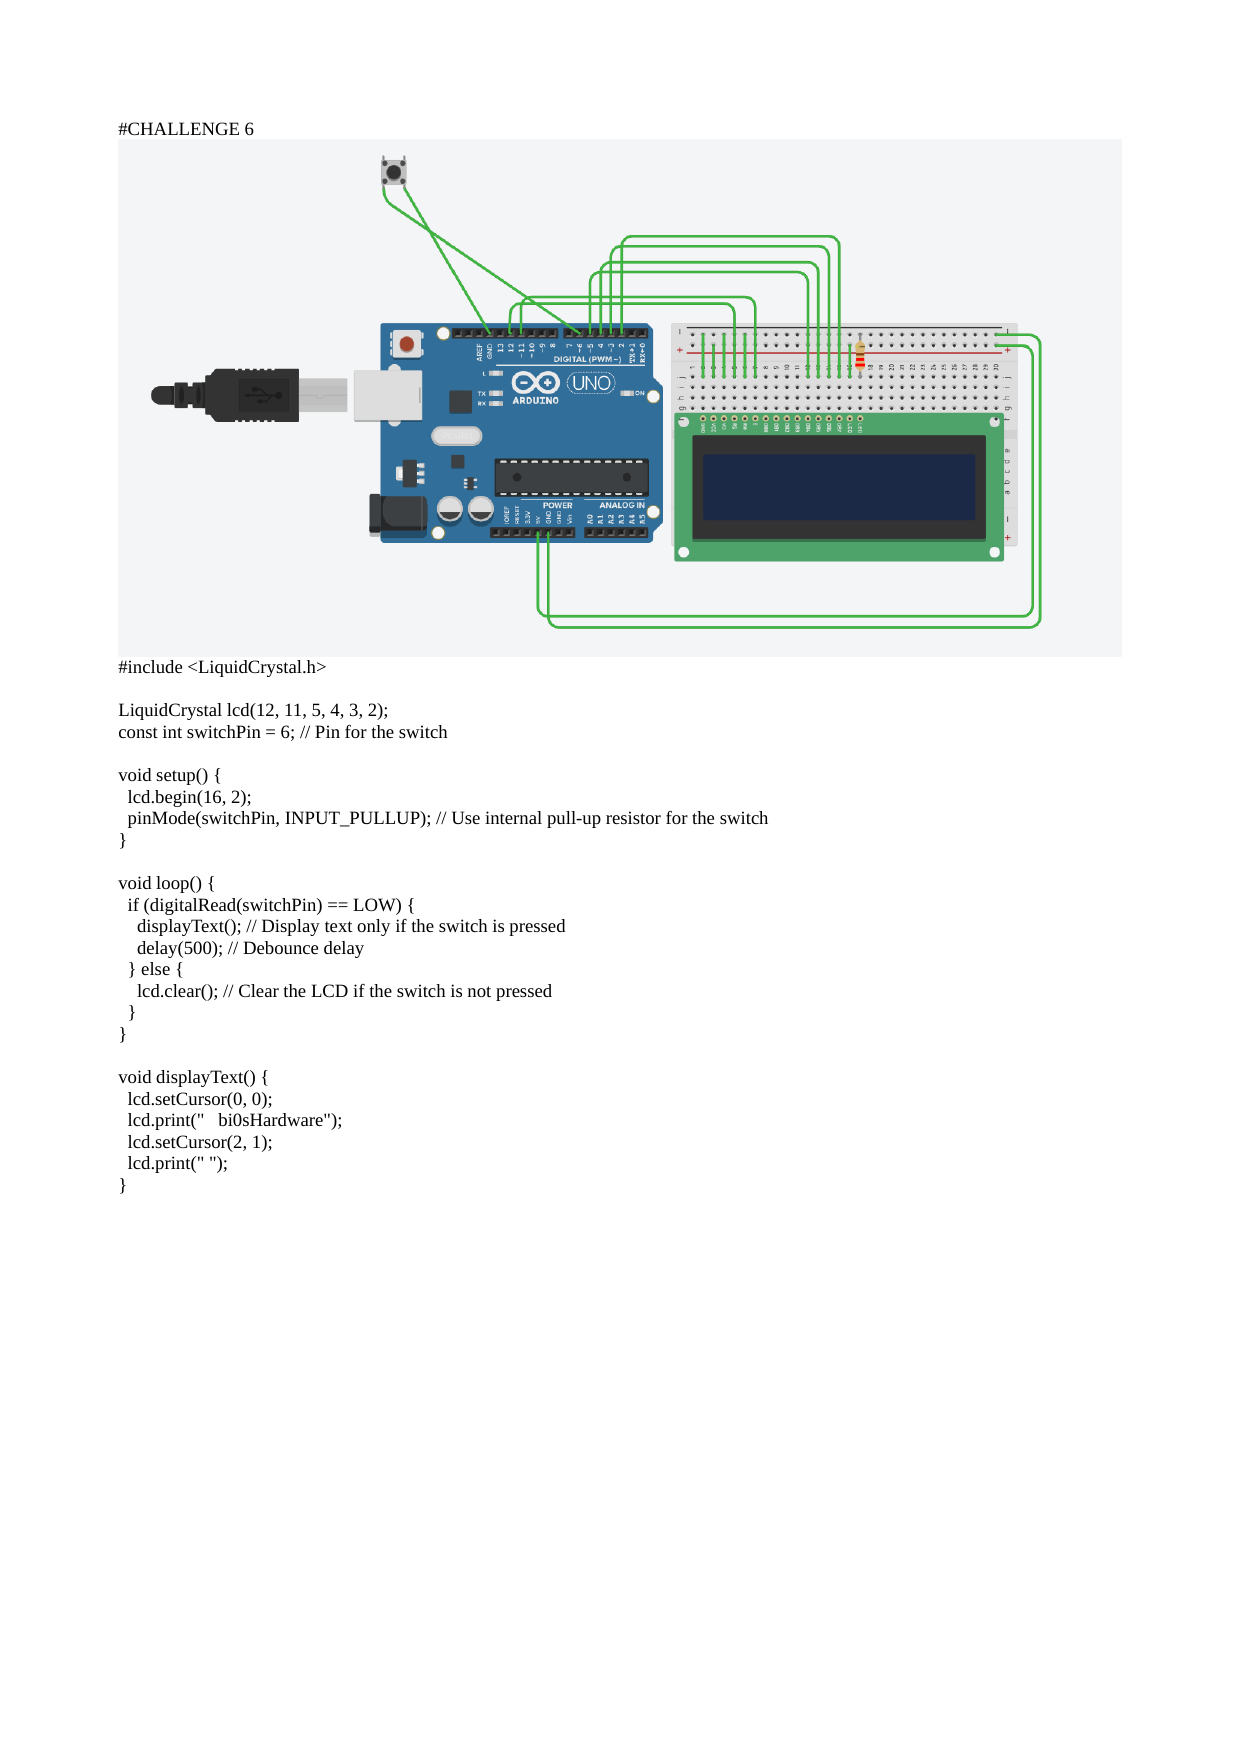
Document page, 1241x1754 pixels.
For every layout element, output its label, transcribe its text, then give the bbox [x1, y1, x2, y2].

text } [118, 1174, 1122, 1195]
text void displayText() { [118, 1066, 1122, 1087]
picture [118, 139, 1123, 657]
text } [118, 1001, 1122, 1023]
text lcd.setCursor(0, 0); [118, 1087, 1122, 1109]
text lcd.print(" "); [118, 1152, 1122, 1174]
text const int switchPin = 6; // Pin for the switch [118, 721, 1122, 742]
text delay(500); // Debounce delay [118, 937, 1122, 958]
text if (digitalRead(switchPin) == LOW) { [118, 893, 1122, 915]
text lcd.clear(); // Clear the LCD if the switch is not pressed [118, 980, 1122, 1001]
text } [118, 829, 1122, 850]
text lcd.setCursor(2, 1); [118, 1131, 1122, 1152]
text #CHALLENGE 6 [118, 118, 1122, 139]
text displayText(); // Display text only if the switch is pressed [118, 915, 1122, 937]
text pinMode(switchPin, INPUT_PULLUP); // Use internal pull-up resistor for the switch [118, 807, 1122, 829]
text lcd.begin(16, 2); [118, 786, 1122, 807]
text } else { [118, 958, 1122, 980]
text LiquidCrystal lcd(12, 11, 5, 4, 3, 2); [118, 699, 1122, 721]
text void setup() { [118, 764, 1122, 786]
text } [118, 1023, 1122, 1044]
text #include <LiquidCrystal.h> [118, 657, 1122, 678]
text void loop() { [118, 872, 1122, 893]
text lcd.print(" bi0sHardware"); [118, 1109, 1122, 1131]
